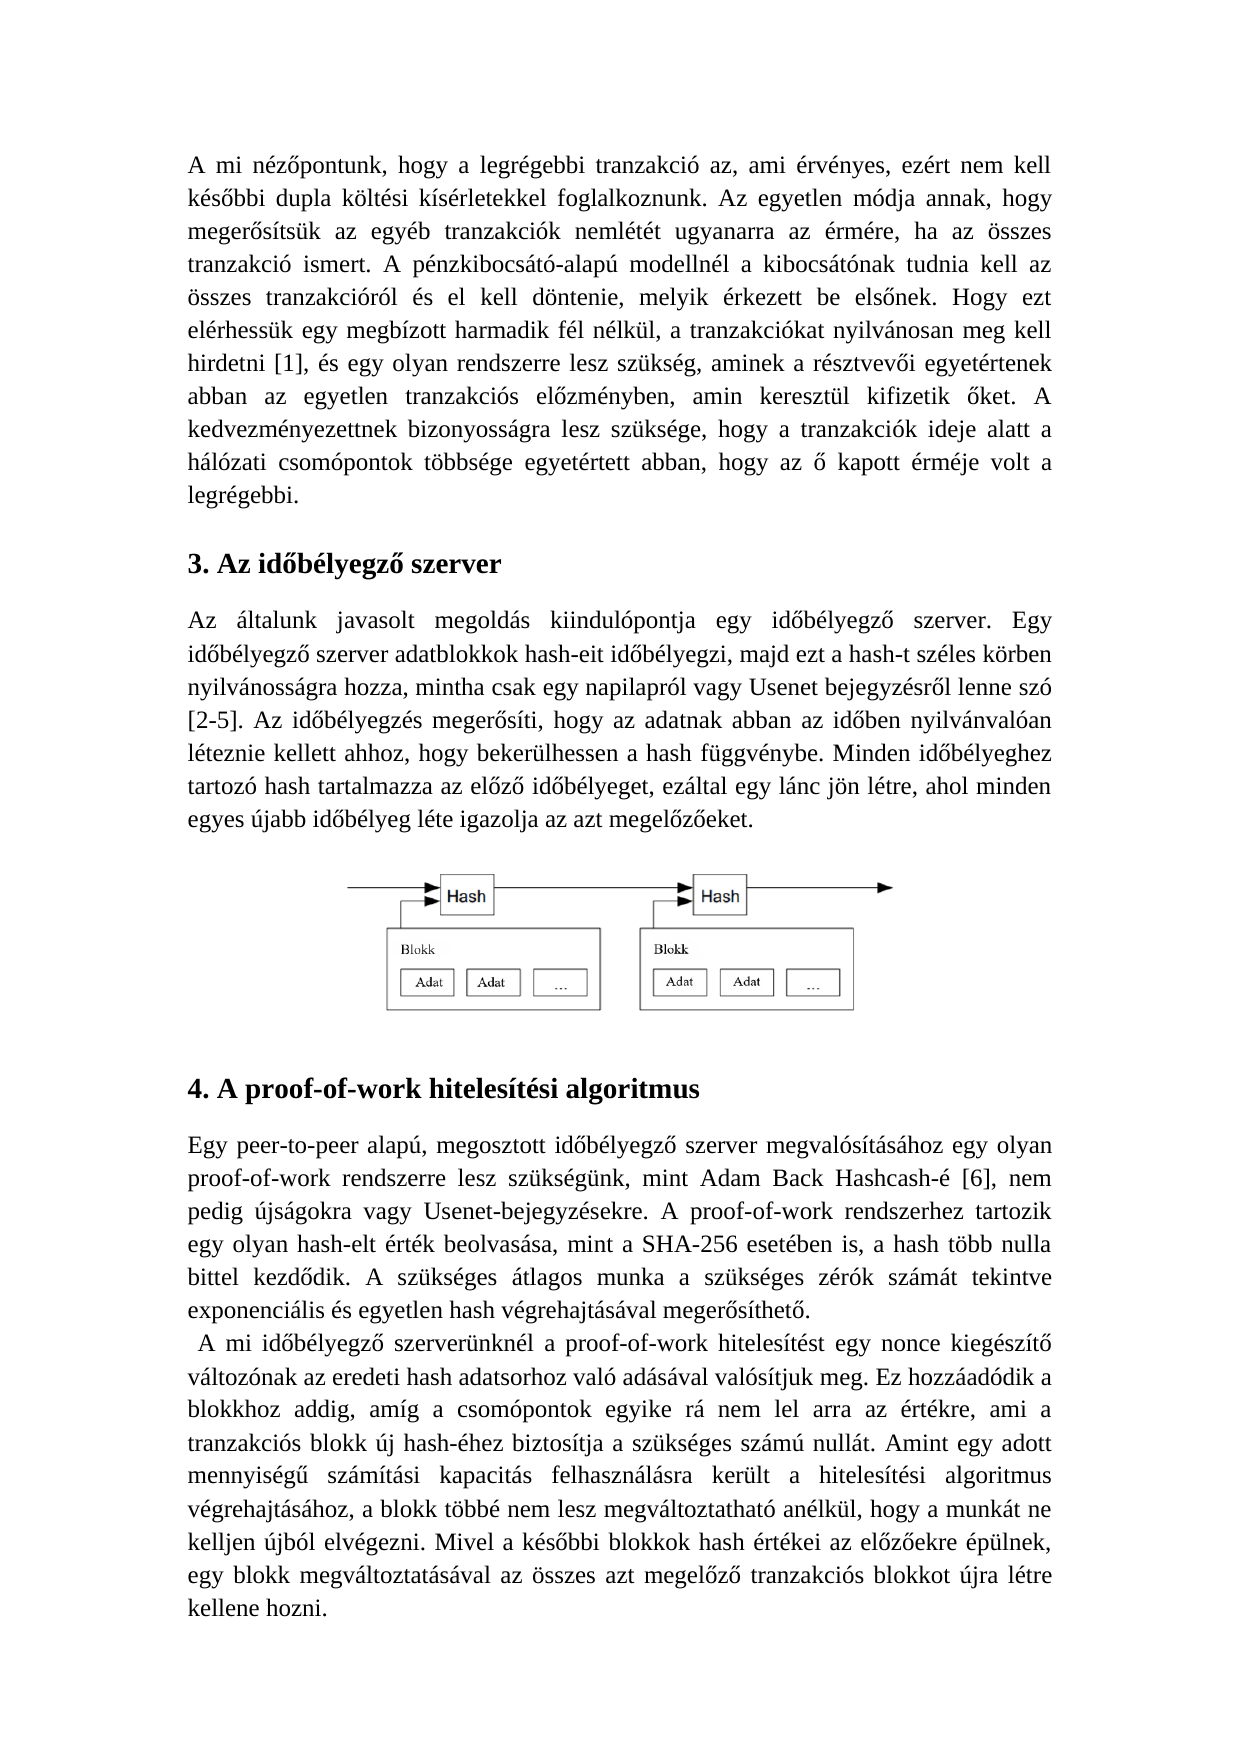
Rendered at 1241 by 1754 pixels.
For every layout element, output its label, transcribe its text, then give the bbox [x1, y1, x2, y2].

list A proof-of-work hitelesítési algoritmus [187, 1071, 1053, 1104]
picture [333, 857, 907, 1047]
text A mi nézőpontunk, hogy a legrégebbi tranzakció az, ami érvényes, ezért nem kell későbbi dupla költési kísérletekkel foglalkoznunk. Az egyetlen módja annak, hogy megerősítsük az egyéb tranzakciók nemlétét ugyanarra az érmére, ha az összes tranzakció ismert. A pénzkibocsátó-alapú modellnél a kibocsátónak tudnia kell az összes tranzakcióról és el kell döntenie, melyik érkezett be elsőnek. Hogy ezt elérhessük egy megbízott harmadik fél nélkül, a tranzakciókat nyilvánosan meg kell hirdetni [1], és egy olyan rendszerre lesz szükség, aminek a résztvevői egyetértenek abban az egyetlen tranzakciós előzményben, amin keresztül kifizetik őket. A kedvezményezettnek bizonyosságra lesz szüksége, hogy a tranzakciók ideje alatt a hálózati csomópontok többsége egyetértett abban, hogy az ő kapott érméje volt a legrégebbi. [187, 150, 1053, 509]
list Az időbélyegző szerver [187, 546, 1053, 580]
text Az általunk javasolt megoldás kiindulópontja egy időbélyegző szerver. Egy időbélyegző szerver adatblokkok hash-eit időbélyegzi, majd ezt a hash-t széles körben nyilvánosságra hozza, mintha csak egy napilapról vagy Usenet bejegyzésről lenne szó [2-5]. Az időbélyegzés megerősíti, hogy az adatnak abban az időben nyilvánvalóan léteznie kellett ahhoz, hogy bekerülhessen a hash függvénybe. Minden időbélyeghez tartozó hash tartalmazza az előző időbélyeget, ezáltal egy lánc jön létre, ahol minden egyes újabb időbélyeg léte igazolja az azt megelőzőeket. [187, 606, 1053, 832]
text A mi időbélyegző szerverünknél a proof-of-work hitelesítést egy nonce kiegészítő változónak az eredeti hash adatsorhoz való adásával valósítjuk meg. Ez hozzáadódik a blokkhoz addig, amíg a csomópontok egyike rá nem lel arra az értékre, ami a tranzakciós blokk új hash-éhez biztosítja a szükséges számú nullát. Amint egy adott mennyiségű számítási kapacitás felhasználásra került a hitelesítési algoritmus végrehajtásához, a blokk többé nem lesz megváltoztatható anélkül, hogy a munkát ne kelljen újból elvégezni. Mivel a későbbi blokkok hash értékei az előzőekre épülnek, egy blokk megváltoztatásával az összes azt megelőző tranzakciós blokkot újra létre kellene hozni. [187, 1328, 1053, 1621]
text Egy peer-to-peer alapú, megosztott időbélyegző szerver megvalósításához egy olyan proof-of-work rendszerre lesz szükségünk, mint Adam Back Hashcash-é [6], nem pedig újságokra vagy Usenet-bejegyzésekre. A proof-of-work rendszerhez tartozik egy olyan hash-elt érték beolvasása, mint a SHA-256 esetében is, a hash több nulla bittel kezdődik. A szükséges átlagos munka a szükséges zérók számát tekintve exponenciális és egyetlen hash végrehajtásával megerősíthető. [187, 1130, 1053, 1324]
